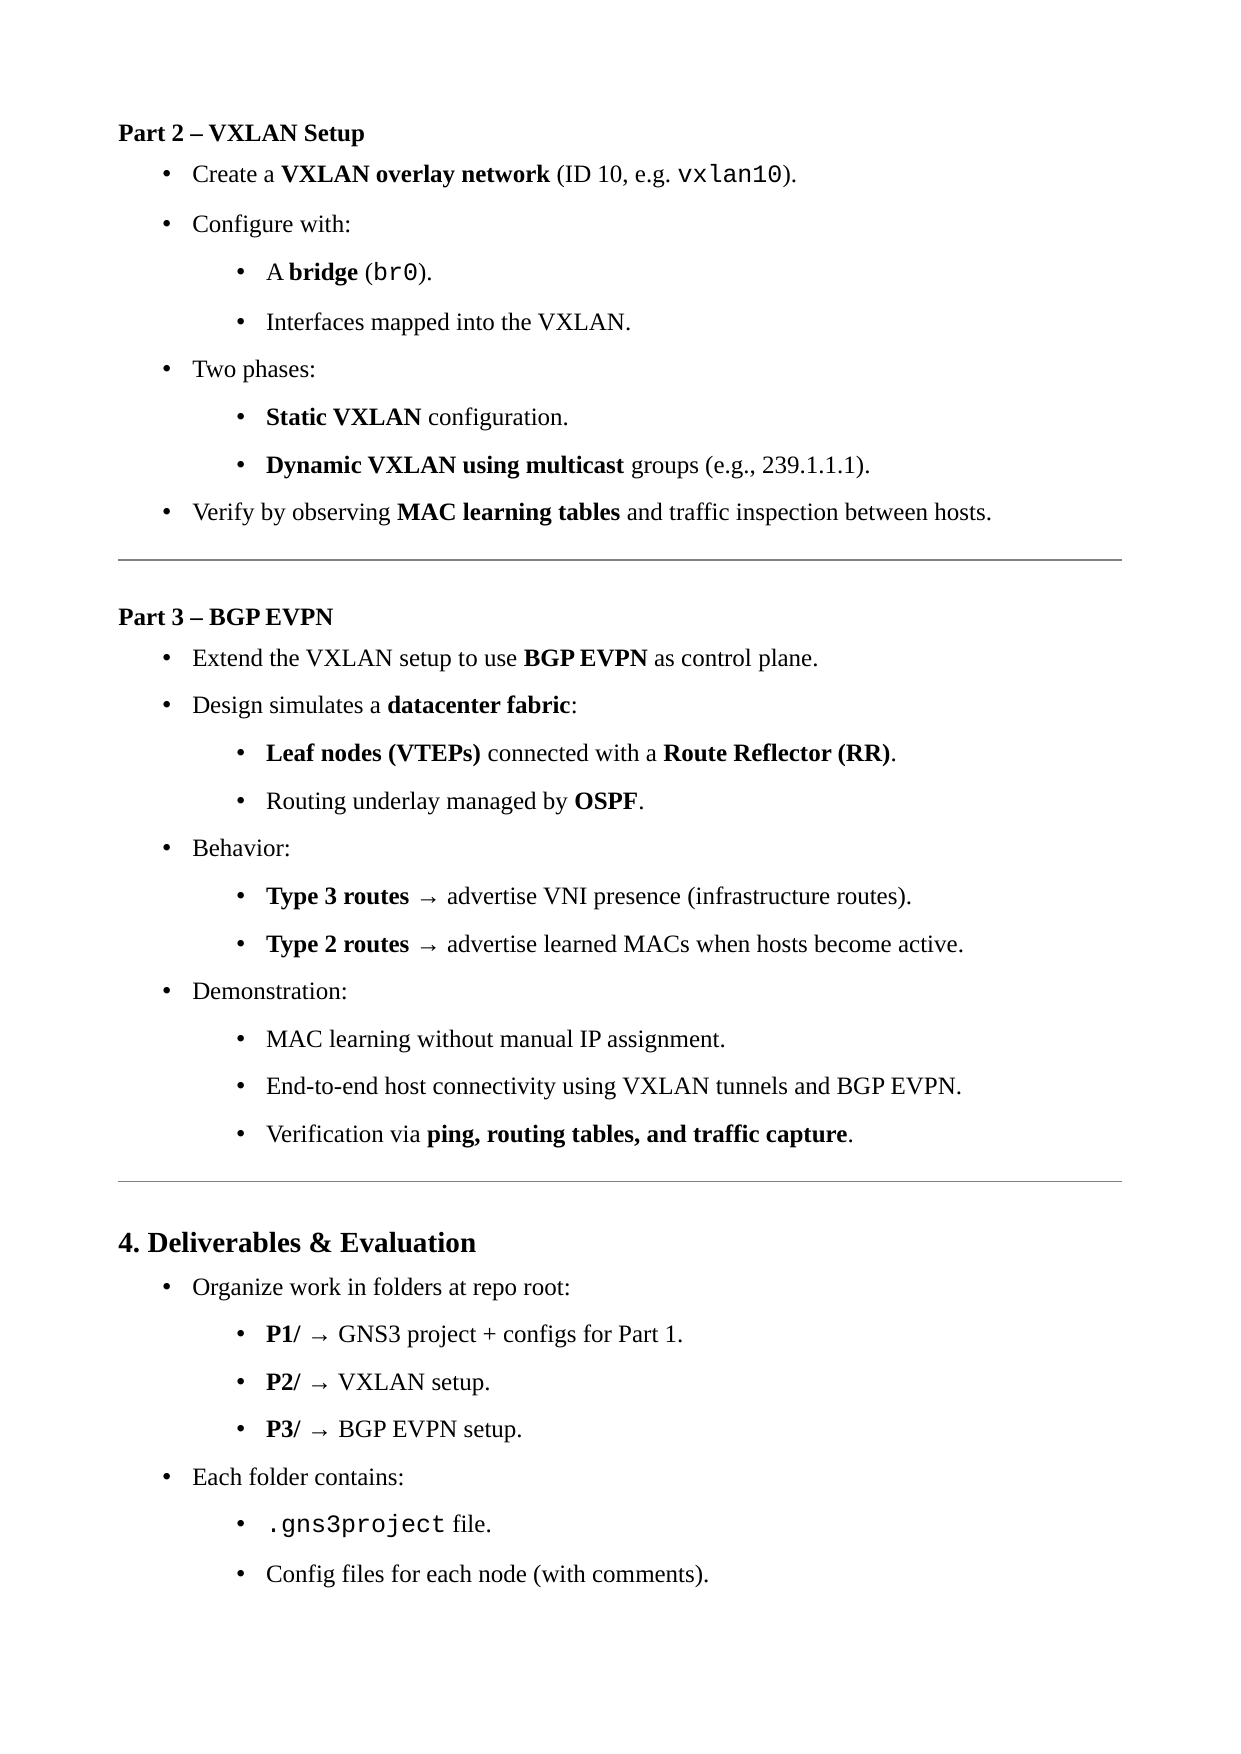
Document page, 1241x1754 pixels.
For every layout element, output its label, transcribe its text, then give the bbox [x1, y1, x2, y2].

list Dynamic VXLAN using multicast groups (e.g., 239.1.1.1). [236, 450, 1122, 478]
list P2/ → VXLAN setup. [236, 1367, 1122, 1396]
list Behavior: [162, 833, 1122, 862]
list Interfaces mapped into the VXLAN. [236, 307, 1122, 336]
list A bridge (br0). [236, 257, 1122, 288]
list Type 2 routes → advertise learned MACs when hosts become active. [236, 929, 1122, 957]
list Each folder contains: [162, 1462, 1122, 1491]
list Static VXLAN configuration. [236, 402, 1122, 431]
subtitle Part 2 – VXLAN Setup [118, 118, 1122, 147]
list Type 3 routes → advertise VNI presence (infrastructure routes). [236, 881, 1122, 910]
list Verification via ping, routing tables, and traffic capture. [236, 1119, 1122, 1148]
list Config files for each node (with comments). [236, 1559, 1122, 1588]
list P3/ → BGP EVPN setup. [236, 1414, 1122, 1443]
list Create a VXLAN overlay network (ID 10, e.g. vxlan10). [162, 159, 1122, 190]
list Organize work in folders at repo root: [162, 1272, 1122, 1300]
subtitle 4. Deliverables & Evaluation [118, 1226, 1122, 1259]
list Verify by observing MAC learning tables and traffic inspection between hosts. [162, 497, 1122, 526]
list Extend the VXLAN setup to use BGP EVPN as control plane. [162, 643, 1122, 672]
list Configure with: [162, 209, 1122, 238]
list Two phases: [162, 354, 1122, 383]
list End-to-end host connectivity using VXLAN tunnels and BGP EVPN. [236, 1071, 1122, 1100]
list .gns3project file. [236, 1509, 1122, 1540]
list Routing underlay managed by OSPF. [236, 786, 1122, 814]
subtitle Part 3 – BGP EVPN [118, 602, 1122, 631]
list Demonstration: [162, 976, 1122, 1005]
list Leaf nodes (VTEPs) connected with a Route Reflector (RR). [236, 738, 1122, 767]
list P1/ → GNS3 project + configs for Part 1. [236, 1319, 1122, 1348]
list Design simulates a datacenter fabric: [162, 691, 1122, 719]
list MAC learning without manual IP assignment. [236, 1024, 1122, 1053]
